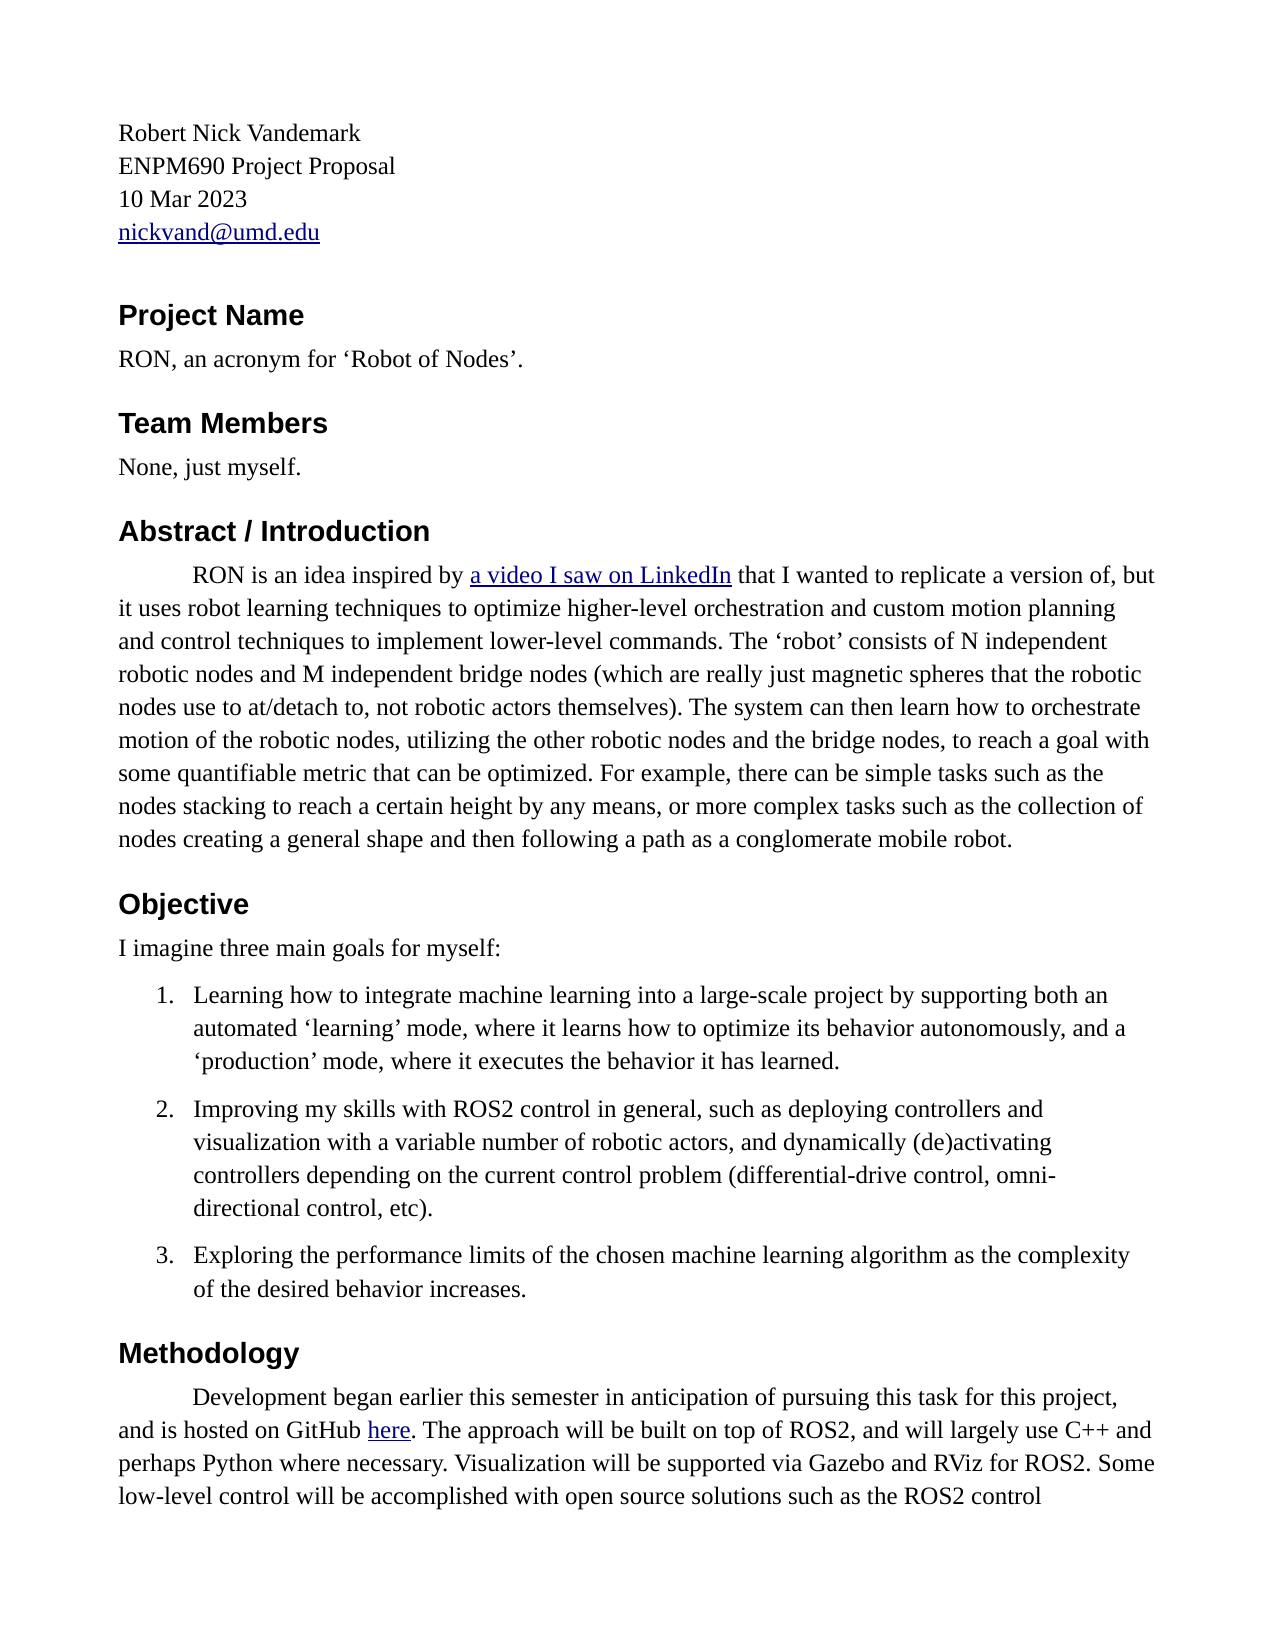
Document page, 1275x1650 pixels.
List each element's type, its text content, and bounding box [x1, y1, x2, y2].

text Robert Nick Vandemark [118, 118, 1157, 147]
text 10 Mar 2023 [118, 184, 1157, 213]
text None, just myself. [118, 452, 1157, 481]
list Improving my skills with ROS2 control in general, such as deploying controllers and visualization with a variable number of robotic actors, and dynamically (de)activating controllers depending on the current control problem (differential-drive control, omni-directional control, etc). [156, 1094, 1157, 1222]
text RON, an acronym for ‘Robot of Nodes’. [118, 344, 1157, 373]
list Exploring the performance limits of the chosen machine learning algorithm as the complexity of the desired behavior increases. [156, 1241, 1157, 1302]
text nickvand@umd.edu [118, 217, 1157, 246]
text ENPM690 Project Proposal [118, 151, 1157, 180]
subtitle Project Name [118, 298, 1157, 331]
subtitle Objective [118, 887, 1157, 920]
subtitle Abstract / Introduction [118, 514, 1157, 548]
text RON is an idea inspired by a video I saw on LinkedIn that I wanted to replicate a version of, but it uses robot learning techniques to optimize higher-level orchestration and custom motion planning and control techniques to implement lower-level commands. The ‘robot’ consists of N independent robotic nodes and M independent bridge nodes (which are really just magnetic spheres that the robotic nodes use to at/detach to, not robotic actors themselves). The system can then learn how to orchestrate motion of the robotic nodes, utilizing the other robotic nodes and the bridge nodes, to reach a goal with some quantifiable metric that can be optimized. For example, there can be simple tasks such as the nodes stacking to reach a certain height by any means, or more complex tasks such as the collection of nodes creating a general shape and then following a path as a conglomerate mobile robot. [118, 560, 1157, 853]
text I imagine three main goals for myself: [118, 933, 1157, 961]
subtitle Team Members [118, 406, 1157, 439]
list Learning how to integrate machine learning into a large-scale project by supporting both an automated ‘learning’ mode, where it learns how to optimize its behavior autonomously, and a ‘production’ mode, where it executes the behavior it has learned. [156, 980, 1157, 1075]
subtitle Methodology [118, 1336, 1157, 1369]
text Development began earlier this semester in anticipation of pursuing this task for this project, and is hosted on GitHub here. The approach will be built on top of ROS2, and will largely use C++ and perhaps Python where necessary. Visualization will be supported via Gazebo and RViz for ROS2. Some low-level control will be accomplished with open source solutions such as the ROS2 control [118, 1382, 1157, 1510]
